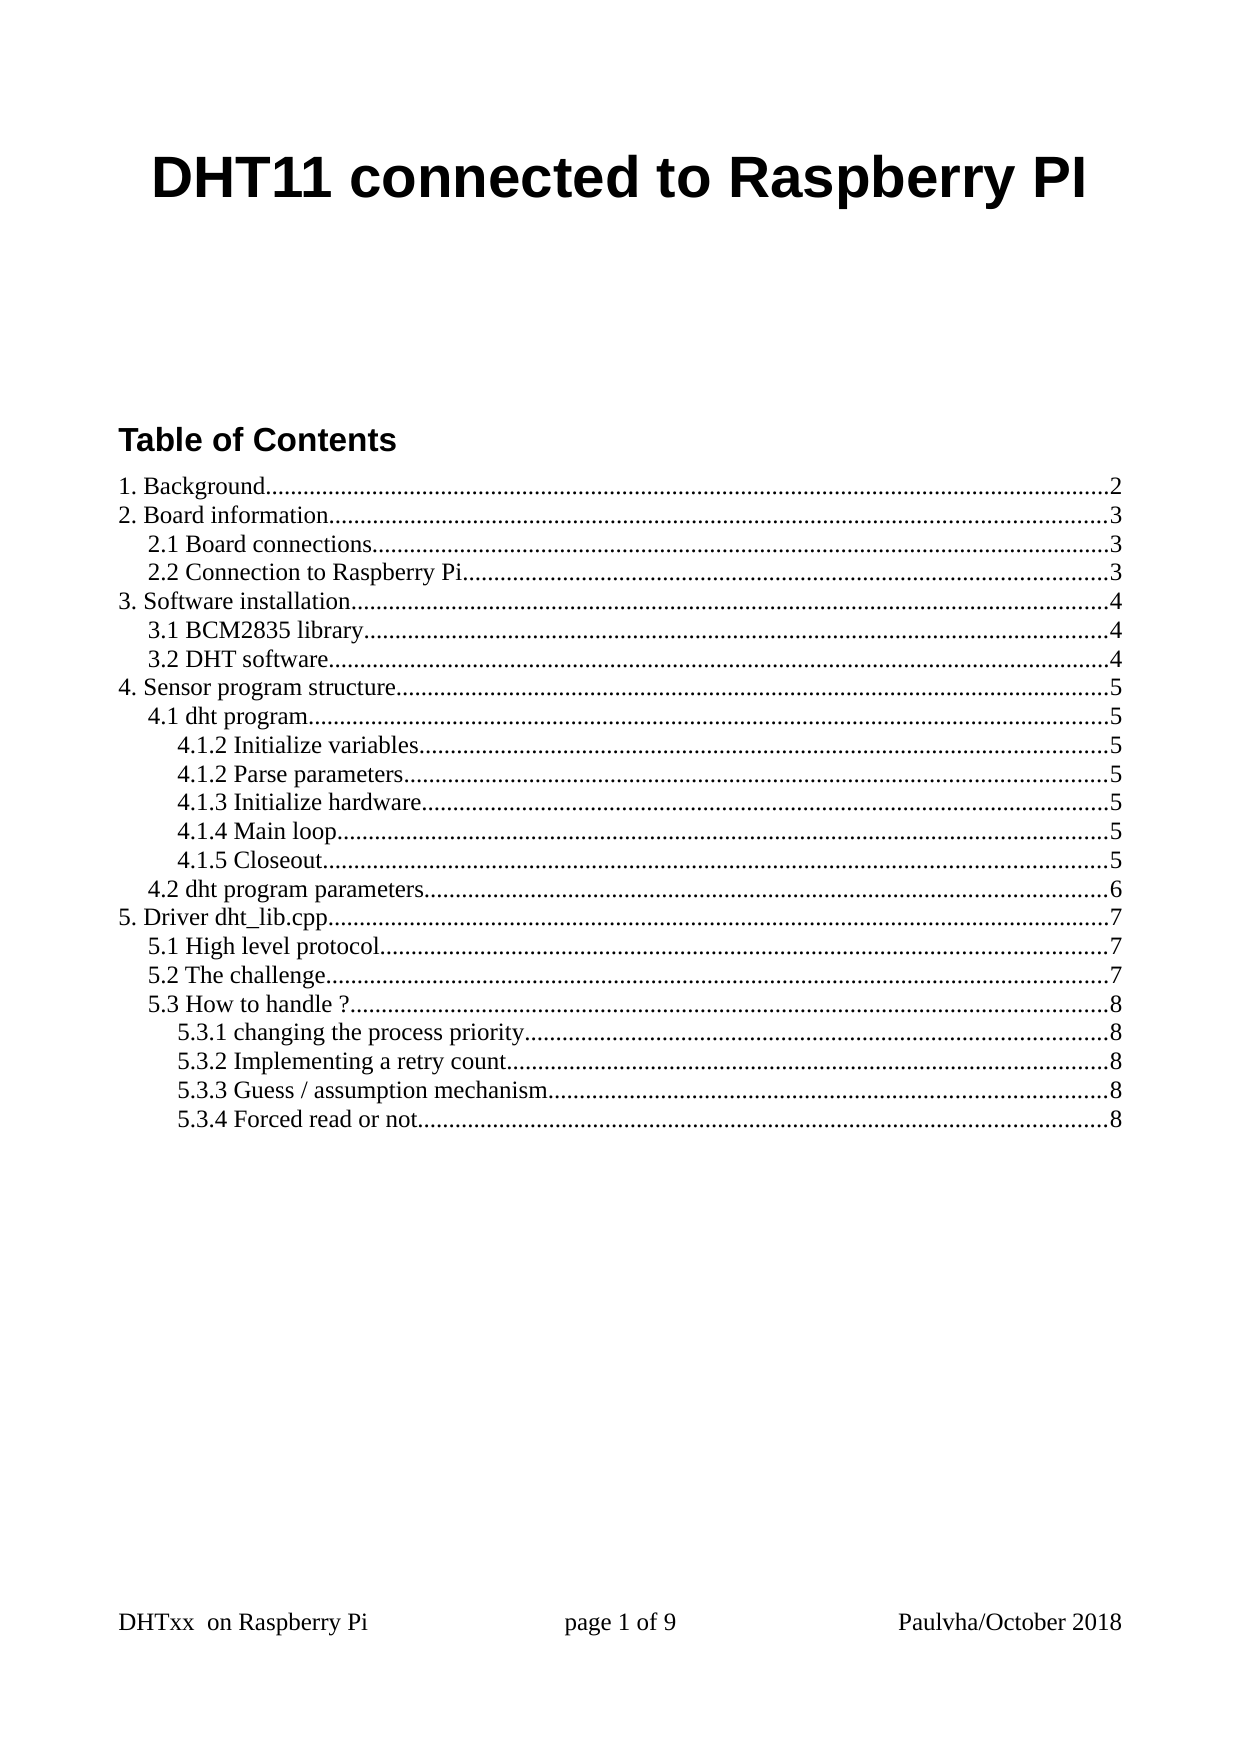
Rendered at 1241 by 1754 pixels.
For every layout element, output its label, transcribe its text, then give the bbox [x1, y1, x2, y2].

text 3.1 BCM2835 library 4 [148, 615, 1122, 644]
text 5.2 The challenge 7 [148, 960, 1122, 989]
text 5. Driver dht_lib.cpp 7 [118, 902, 1122, 931]
text 4. Sensor program structure 5 [118, 672, 1122, 701]
text 4.1.4 Main loop 5 [177, 816, 1122, 845]
text 4.1 dht program 5 [148, 701, 1122, 730]
text 4.1.2 Initialize variables 5 [177, 730, 1122, 759]
text 2. Board information 3 [118, 500, 1122, 529]
text 2.2 Connection to Raspberry Pi 3 [148, 557, 1122, 586]
text 3.2 DHT software 4 [148, 644, 1122, 672]
text 1. Background 2 [118, 471, 1122, 500]
text 4.2 dht program parameters 6 [148, 874, 1122, 902]
text 2.1 Board connections 3 [148, 529, 1122, 557]
text 4.1.3 Initialize hardware 5 [177, 787, 1122, 816]
text 5.3.1 changing the process priority 8 [177, 1017, 1122, 1046]
text 4.1.2 Parse parameters 5 [177, 759, 1122, 787]
text 5.1 High level protocol 7 [148, 931, 1122, 960]
text 3. Software installation 4 [118, 586, 1122, 615]
text 5.3.4 Forced read or not 8 [177, 1104, 1122, 1132]
subtitle Table of Contents [118, 420, 1122, 459]
text 5.3.2 Implementing a retry count 8 [177, 1046, 1122, 1075]
text 4.1.5 Closeout 5 [177, 845, 1122, 874]
title DHT11 connected to Raspberry PI [118, 143, 1122, 210]
text 5.3 How to handle ? 8 [148, 989, 1122, 1017]
text 5.3.3 Guess / assumption mechanism 8 [177, 1075, 1122, 1104]
